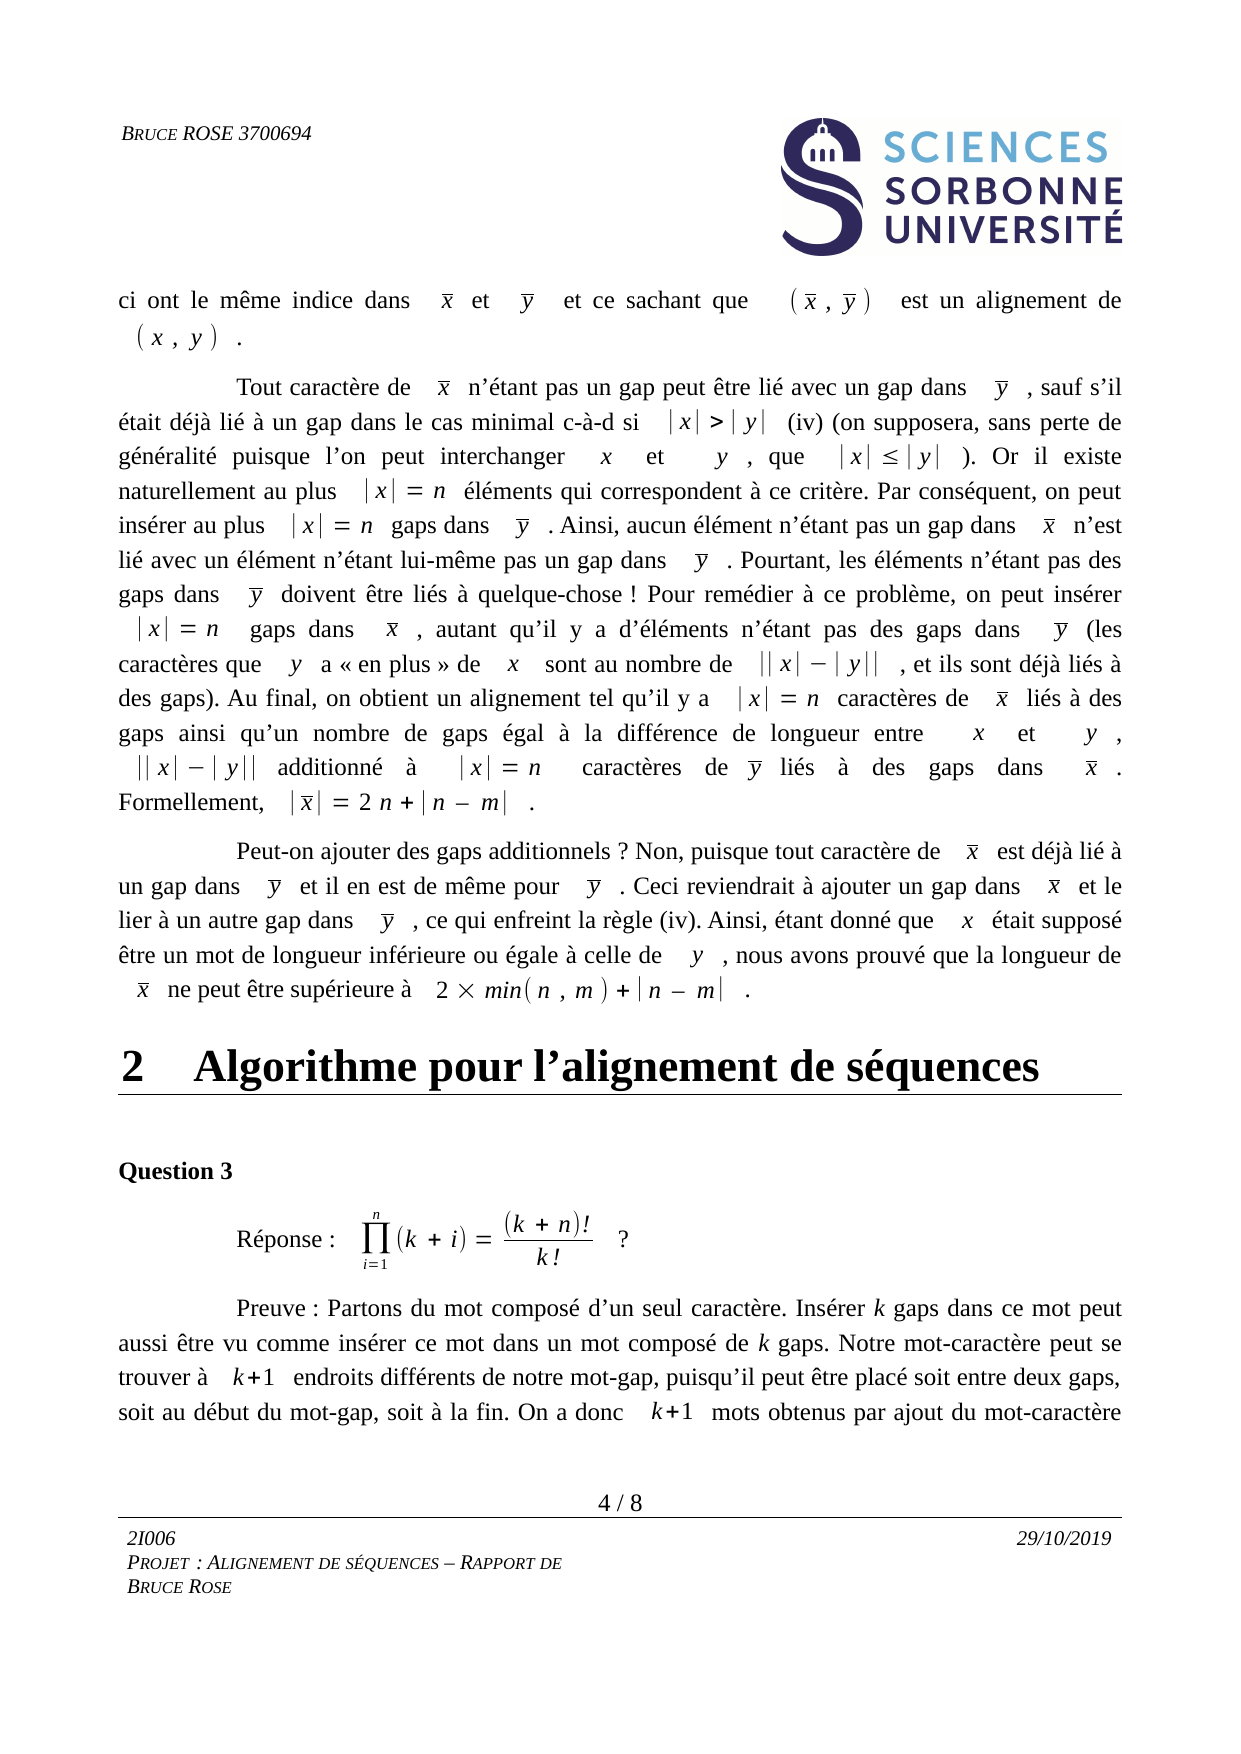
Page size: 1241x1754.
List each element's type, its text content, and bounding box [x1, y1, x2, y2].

picture [781, 118, 1123, 256]
text Tout caractère de n’étant pas un gap peut être lié avec un gap dans , sauf s’il était déjà lié à un gap dans le cas minimal c-à-d si (iv) (on supposera, sans perte de généralité puisque l’on peut interchanger et , que ). Or il existe naturellement au plus éléments qui correspondent à ce critère. Par conséquent, on peut insérer au plus gaps dans . Ainsi, aucun élément n’étant pas un gap dans n’est lié avec un élément n’étant lui-même pas un gap dans . Pourtant, les éléments n’étant pas des gaps dans doivent être liés à quelque-chose ! Pour remédier à ce problème, on peut insérer gaps dans , autant qu’il y a d’éléments n’étant pas des gaps dans (les caractères que a « en plus » de sont au nombre de , et ils sont déjà liés à des gaps). Au final, on obtient un alignement tel qu’il y a caractères de liés à des gaps ainsi qu’un nombre de gaps égal à la différence de longueur entre et , additionné à caractères deliés à des gaps dans . Formellement, . [118, 372, 1122, 816]
text Peut-on ajouter des gaps additionnels ? Non, puisque tout caractère de est déjà lié à un gap dans et il en est de même pour . Ceci reviendrait à ajouter un gap dans et le lier à un autre gap dans , ce qui enfreint la règle (iv). Ainsi, étant donné que était supposé être un mot de longueur inférieure ou égale à celle de , nous avons prouvé que la longueur de ne peut être supérieure à . [118, 836, 1122, 1004]
text Combien de gaps peut-on insérer dans (ou ) au total ? On notera pour cette démonstration qu’un caractère de est « lié » avec un caractère de (et inversement) si ceux-ci ont le même indice dans et et ce sachant que est un alignement de . [118, 285, 1122, 352]
subtitle Algorithme pour l’alignement de séquences [118, 1035, 1122, 1094]
text Réponse : ? [118, 1206, 1122, 1273]
text Preuve : Partons du mot composé d’un seul caractère. Insérer k gaps dans ce mot peut aussi être vu comme insérer ce mot dans un mot composé de k gaps. Notre mot-caractère peut se trouver à endroits différents de notre mot-gap, puisqu’il peut être placé soit entre deux gaps, soit au début du mot-gap, soit à la fin. On a donc mots obtenus par ajout du mot-caractère au mot-gap. Et si l’on voulait insérer un caractère supplémentaire ? Comme les caractères d’un mot sont ordonnés, il faut nécessairement positionner le second caractère après le premier dans le nouveau mot. Dans le cas où la première lettre a été placée en position 1, il nous reste alors endroits où placer le second caractère. Dans le cas où le premier caractère a été placé en position 2, il nous resteendroits où placer le second caractère. En procédant ainsi pour tous les cas possibles de positionnement du premier caractère dans le mot, on obtient au final mots différents, pour k = 2 et n = 2. [118, 1293, 1122, 1425]
